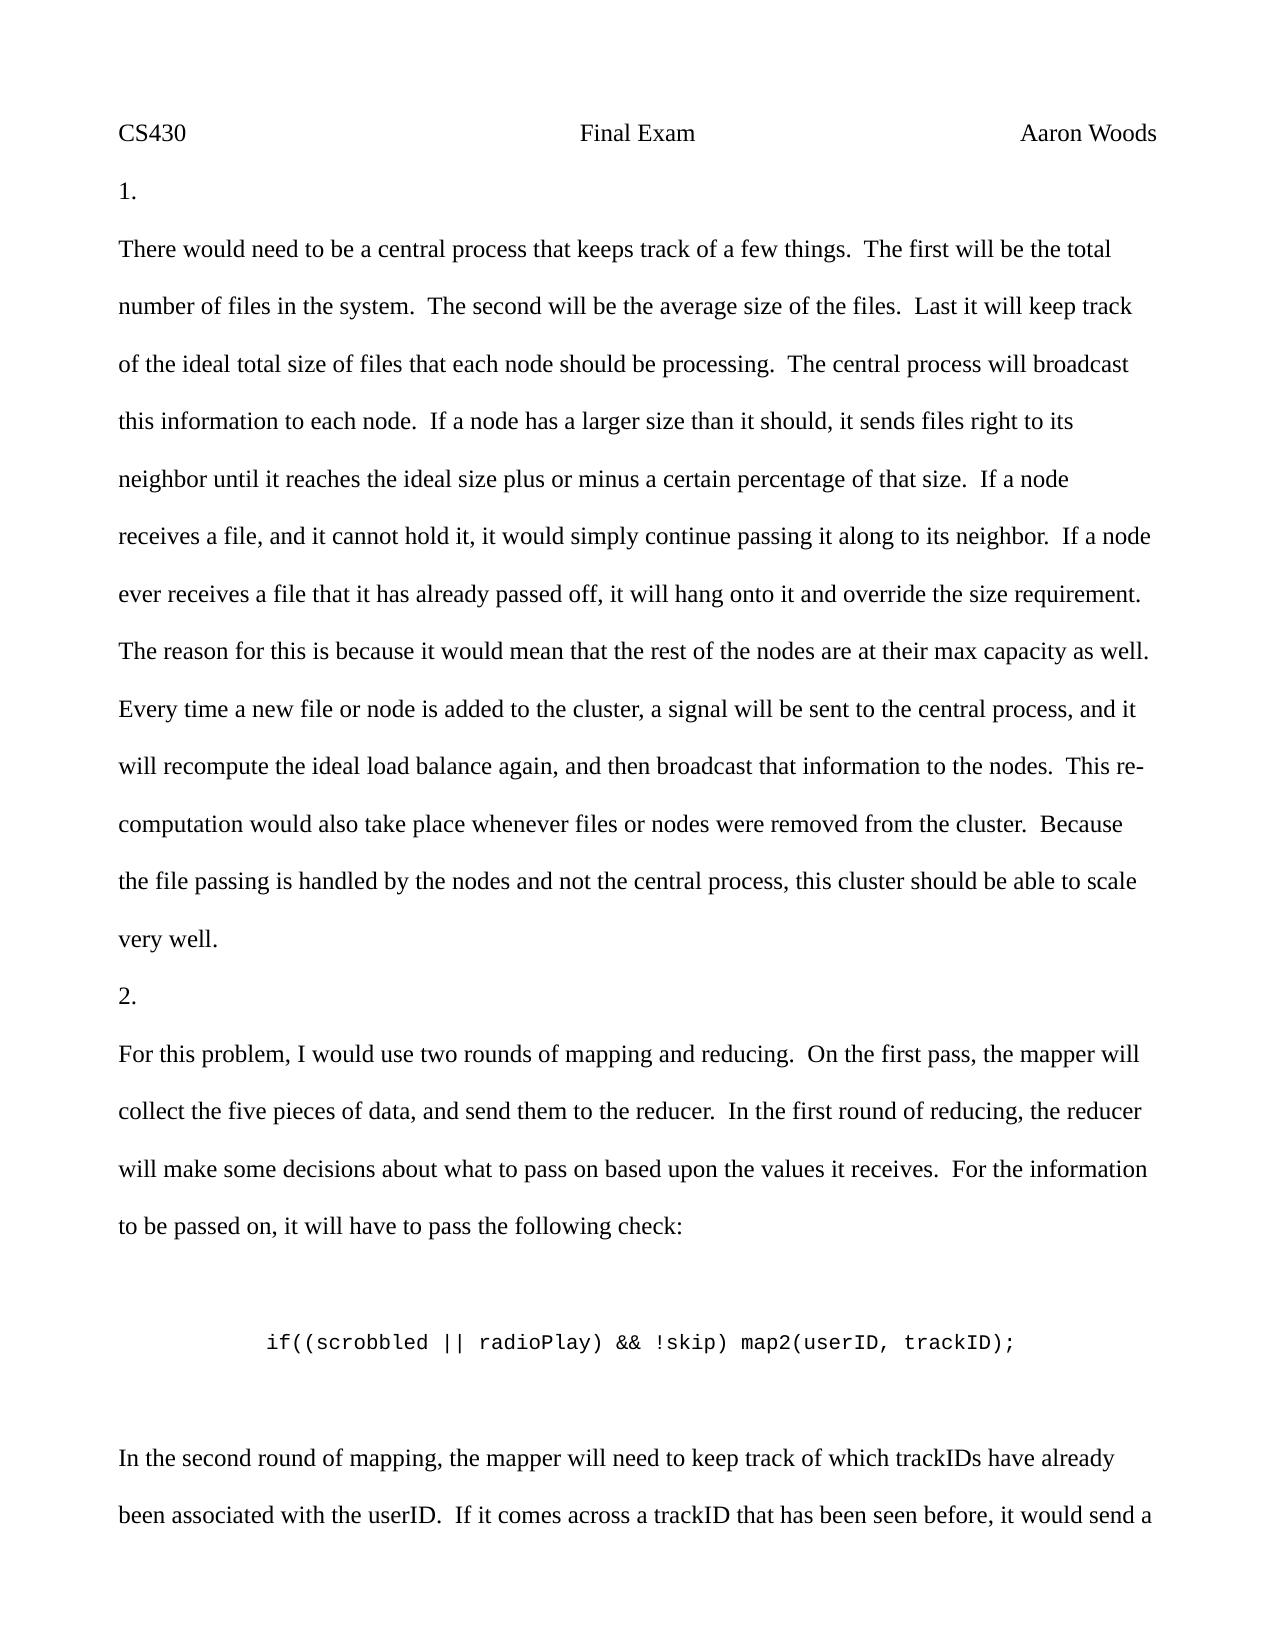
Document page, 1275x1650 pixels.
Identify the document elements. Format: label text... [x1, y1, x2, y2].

text There would need to be a central process that keeps track of a few things. The first will be the total number of files in the system. The second will be the average size of the files. Last it will keep track of the ideal total size of files that each node should be processing. The central process will broadcast this information to each node. If a node has a larger size than it should, it sends files right to its neighbor until it reaches the ideal size plus or minus a certain percentage of that size. If a node receives a file, and it cannot hold it, it would simply continue passing it along to its neighbor. If a node ever receives a file that it has already passed off, it will hang onto it and override the size requirement. The reason for this is because it would mean that the rest of the nodes are at their max capacity as well. Every time a new file or node is added to the cluster, a signal will be sent to the central process, and it will recompute the ideal load balance again, and then broadcast that information to the nodes. This re-computation would also take place whenever files or nodes were removed from the cluster. Because the file passing is handled by the nodes and not the central process, this cluster should be able to scale very well. [118, 234, 1157, 953]
text 1. [118, 176, 1157, 205]
text if((scrobbled || radioPlay) && !skip) map2(userID, trackID); [118, 1326, 1157, 1356]
text In the second round of mapping, the mapper will need to keep track of which trackIDs have already been associated with the userID. If it comes across a trackID that has been seen before, it would send a [118, 1443, 1157, 1529]
text 2. [118, 981, 1157, 1010]
text For this problem, I would use two rounds of mapping and reducing. On the first pass, the mapper will collect the five pieces of data, and send them to the reducer. In the first round of reducing, the reducer will make some decisions about what to pass on based upon the values it receives. For the information to be passed on, it will have to pass the following check: [118, 1039, 1157, 1240]
